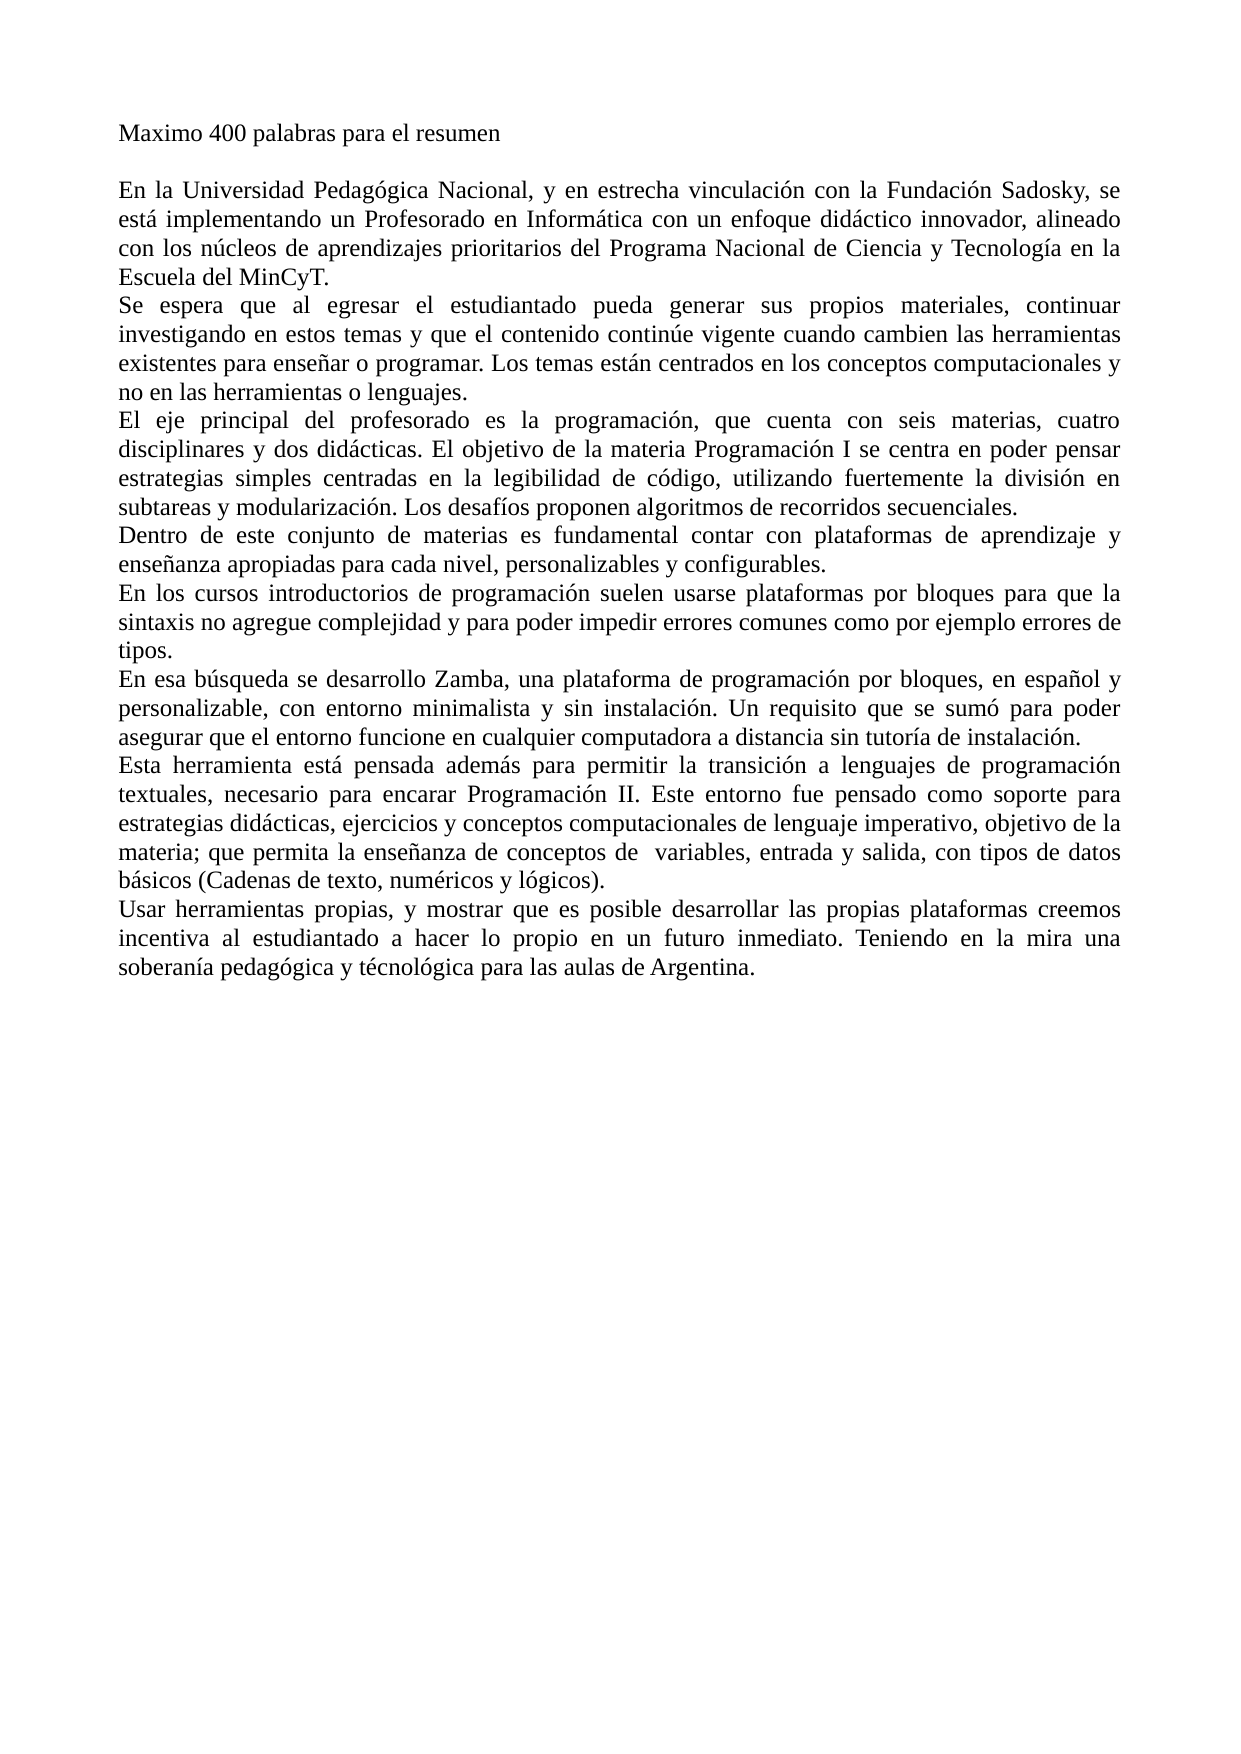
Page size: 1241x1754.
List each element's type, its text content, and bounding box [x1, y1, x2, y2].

text Usar herramientas propias, y mostrar que es posible desarrollar las propias plataformas creemos incentiva al estudiantado a hacer lo propio en un futuro inmediato. Teniendo en la mira una soberanía pedagógica y técnológica para las aulas de Argentina. [118, 894, 1122, 981]
text Maximo 400 palabras para el resumen [118, 118, 1122, 147]
text Esta herramienta está pensada además para permitir la transición a lenguajes de programación textuales, necesario para encarar Programación II. Este entorno fue pensado como soporte para estrategias didácticas, ejercicios y conceptos computacionales de lenguaje imperativo, objetivo de la materia; que permita la enseñanza de conceptos de variables, entrada y salida, con tipos de datos básicos (Cadenas de texto, numéricos y lógicos). [118, 751, 1122, 894]
text En la Universidad Pedagógica Nacional, y en estrecha vinculación con la Fundación Sadosky, se está implementando un Profesorado en Informática con un enfoque didáctico innovador, alineado con los núcleos de aprendizajes prioritarios del Programa Nacional de Ciencia y Tecnología en la Escuela del MinCyT. [118, 176, 1122, 291]
text En esa búsqueda se desarrollo Zamba, una plataforma de programación por bloques, en español y personalizable, con entorno minimalista y sin instalación. Un requisito que se sumó para poder asegurar que el entorno funcione en cualquier computadora a distancia sin tutoría de instalación. [118, 664, 1122, 751]
text Dentro de este conjunto de materias es fundamental contar con plataformas de aprendizaje y enseñanza apropiadas para cada nivel, personalizables y configurables. [118, 521, 1122, 578]
text El eje principal del profesorado es la programación, que cuenta con seis materias, cuatro disciplinares y dos didácticas. El objetivo de la materia Programación I se centra en poder pensar estrategias simples centradas en la legibilidad de código, utilizando fuertemente la división en subtareas y modularización. Los desafíos proponen algoritmos de recorridos secuenciales. [118, 406, 1122, 521]
text En los cursos introductorios de programación suelen usarse plataformas por bloques para que la sintaxis no agregue complejidad y para poder impedir errores comunes como por ejemplo errores de tipos. [118, 578, 1122, 664]
text Se espera que al egresar el estudiantado pueda generar sus propios materiales, continuar investigando en estos temas y que el contenido continúe vigente cuando cambien las herramientas existentes para enseñar o programar. Los temas están centrados en los conceptos computacionales y no en las herramientas o lenguajes. [118, 291, 1122, 406]
